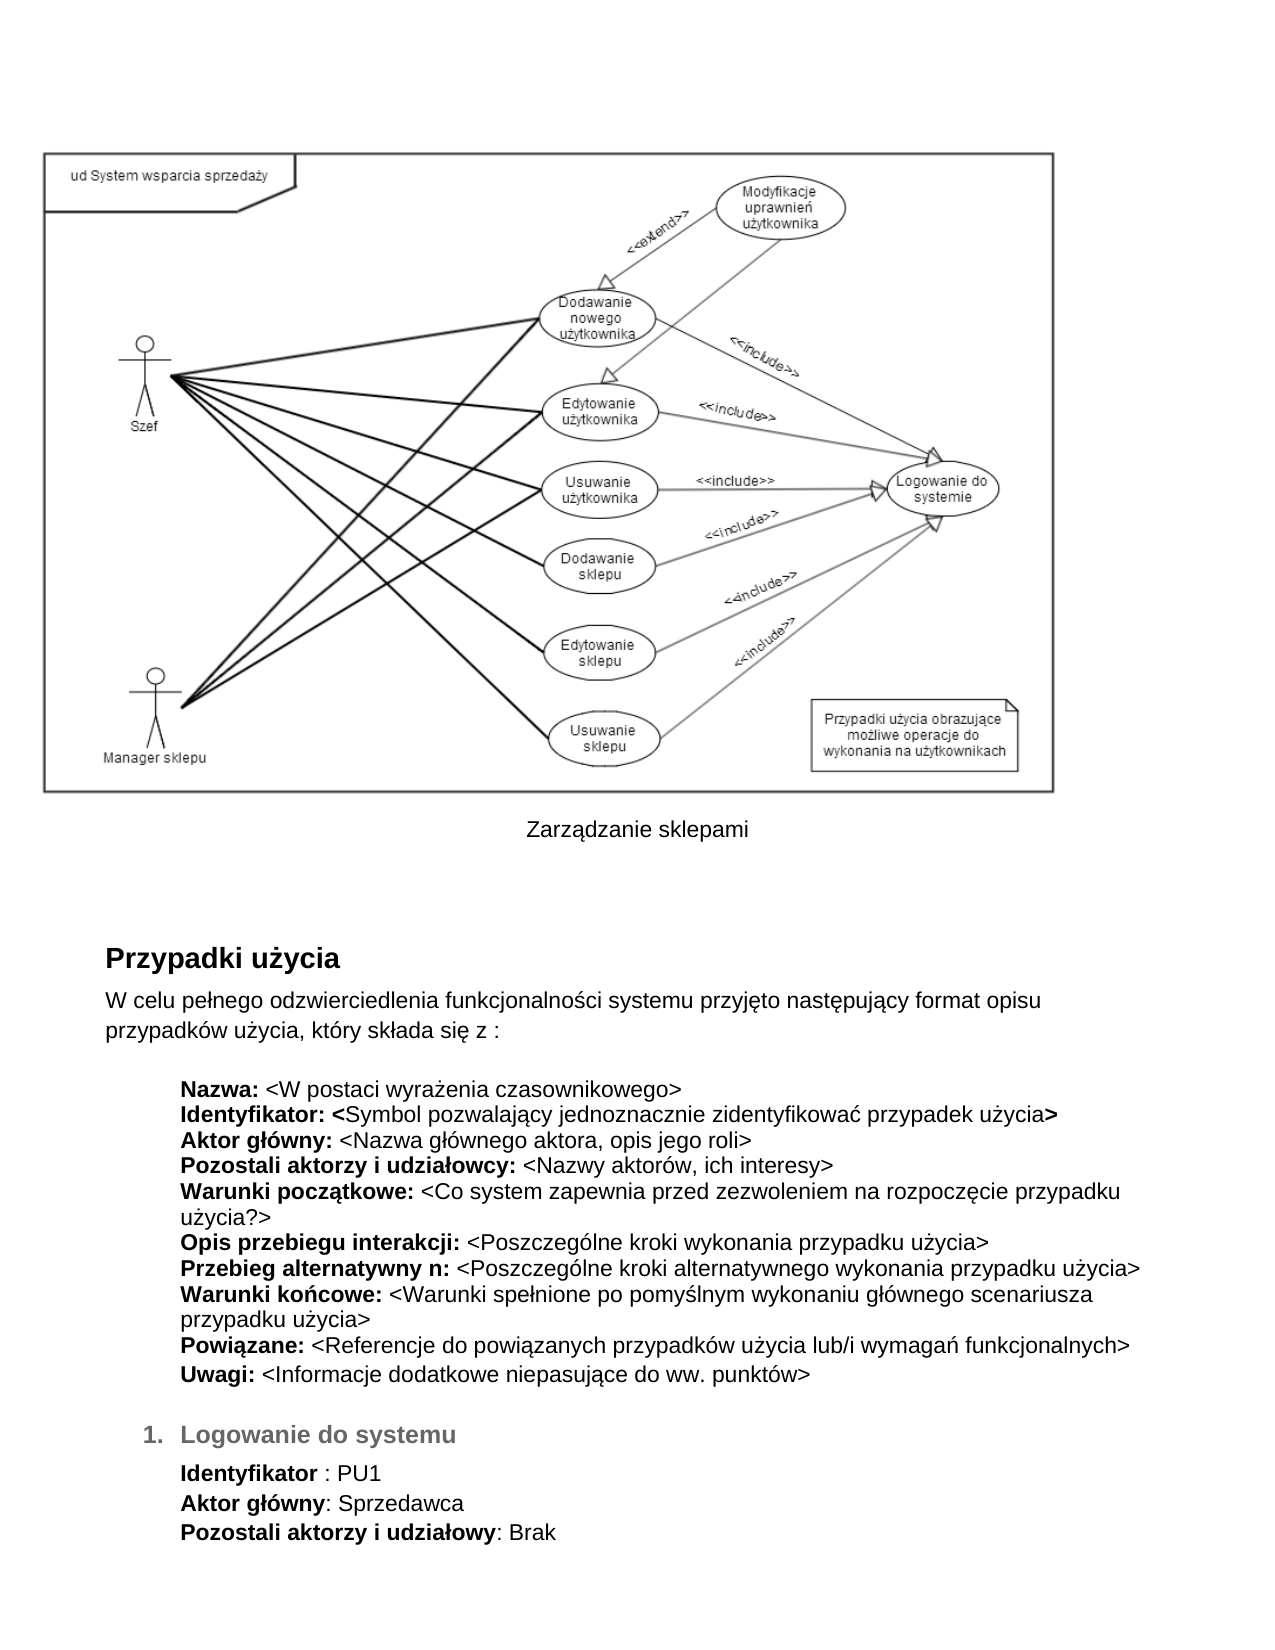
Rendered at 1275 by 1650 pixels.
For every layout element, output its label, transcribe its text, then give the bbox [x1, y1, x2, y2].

text Warunki końcowe: <Warunki spełnione po pomyślnym wykonaniu głównego scenariusza przypadku użycia> [180, 1281, 1170, 1333]
text Opis przebiegu interakcji: <Poszczególne kroki wykonania przypadku użycia> [180, 1230, 1170, 1256]
text Nazwa: <W postaci wyrażenia czasownikowego> [180, 1076, 1170, 1102]
subtitle Logowanie do systemu [143, 1421, 1170, 1448]
text Zarządzanie sklepami [105, 814, 1170, 842]
subtitle Przypadki użycia [105, 942, 1170, 975]
text W celu pełnego odzwierciedlenia funkcjonalności systemu przyjęto następujący format opisu przypadków użycia, który składa się z : [105, 988, 1170, 1043]
text Przebieg alternatywny n: <Poszczególne kroki alternatywnego wykonania przypadku użycia> [180, 1256, 1170, 1281]
picture [26, 143, 1275, 814]
text Pozostali aktorzy i udziałowcy: <Nazwy aktorów, ich interesy> [180, 1153, 1170, 1179]
text Uwagi: <Informacje dodatkowe niepasujące do ww. punktów> [180, 1362, 1170, 1388]
text Aktor główny: <Nazwa głównego aktora, opis jego roli> [180, 1128, 1170, 1153]
text Warunki początkowe: <Co system zapewnia przed zezwoleniem na rozpoczęcie przypadku użycia?> [180, 1179, 1170, 1230]
text Powiązane: <Referencje do powiązanych przypadków użycia lub/i wymagań funkcjonalnych> [180, 1333, 1170, 1358]
text Identyfikator: <Symbol pozwalający jednoznacznie zidentyfikować przypadek użycia> [180, 1102, 1170, 1128]
list Identyfikator : PU1 Aktor główny: Sprzedawca Pozostali aktorzy i udziałowy: Brak [143, 1461, 1170, 1545]
